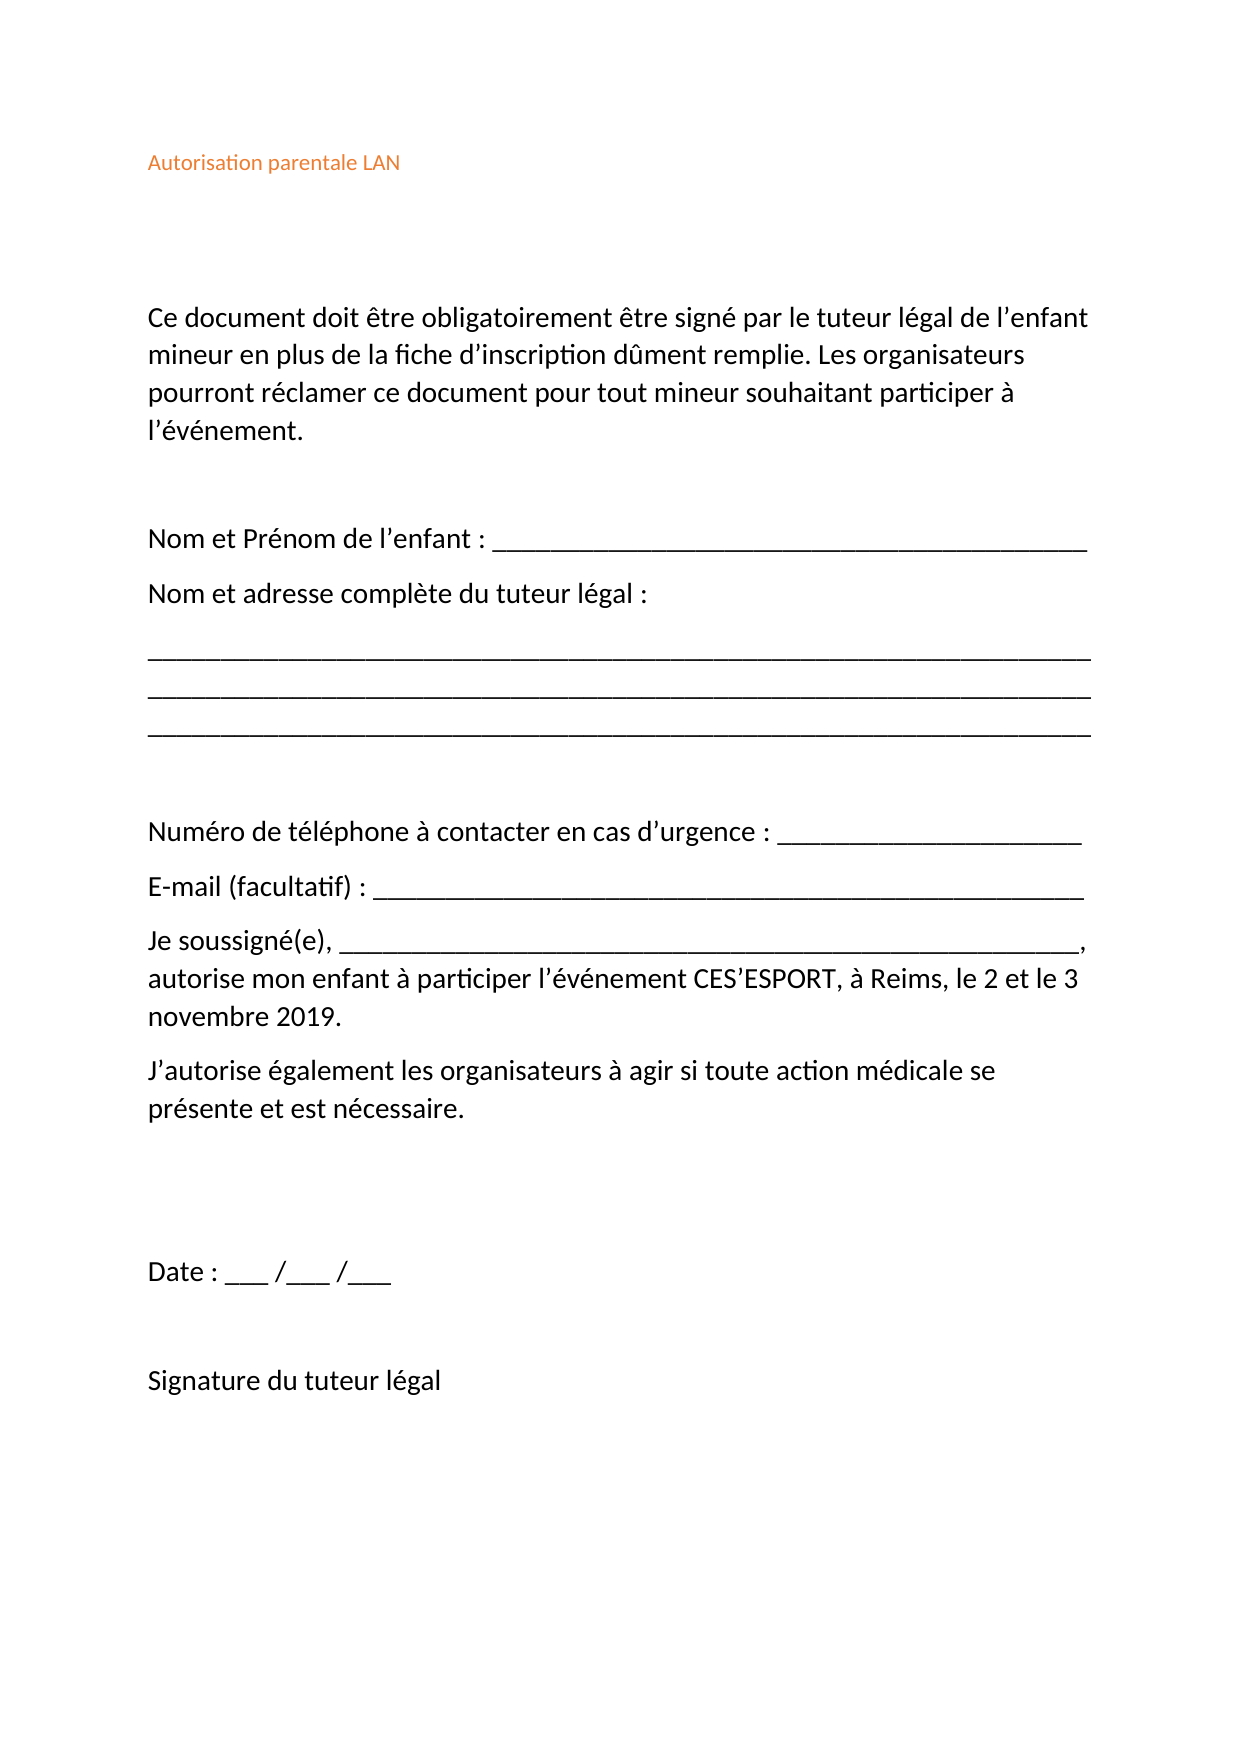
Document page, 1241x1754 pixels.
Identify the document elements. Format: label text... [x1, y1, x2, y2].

text Nom et Prénom de l’enfant : _________________________________________ [148, 521, 1093, 556]
text E-mail (facultatif) : _________________________________________________ [148, 868, 1093, 903]
text Signature du tuteur légal [148, 1362, 1093, 1397]
text Ce document doit être obligatoirement être signé par le tuteur légal de l’enfant mineur en plus de la fiche d’inscription dûment remplie. Les organisateurs pourront réclamer ce document pour tout mineur souhaitant participer à l’événement. [148, 299, 1093, 447]
text Numéro de téléphone à contacter en cas d’urgence : _____________________ [148, 813, 1093, 849]
text J’autorise également les organisateurs à agir si toute action médicale se présente et est nécessaire. [148, 1052, 1093, 1125]
subtitle Autorisation parentale LAN [148, 148, 1093, 176]
text Date : ___ /___ /___ [148, 1253, 1093, 1288]
text Je soussigné(e), ___________________________________________________, autorise mon enfant à participer l’événement CES’ESPORT, à Reims, le 2 et le 3 novembre 2019. [148, 922, 1093, 1033]
text ___________________________________________________________________________________________________________________________________________________________________________________________________ [148, 629, 1093, 740]
text Nom et adresse complète du tuteur légal : [148, 575, 1093, 611]
